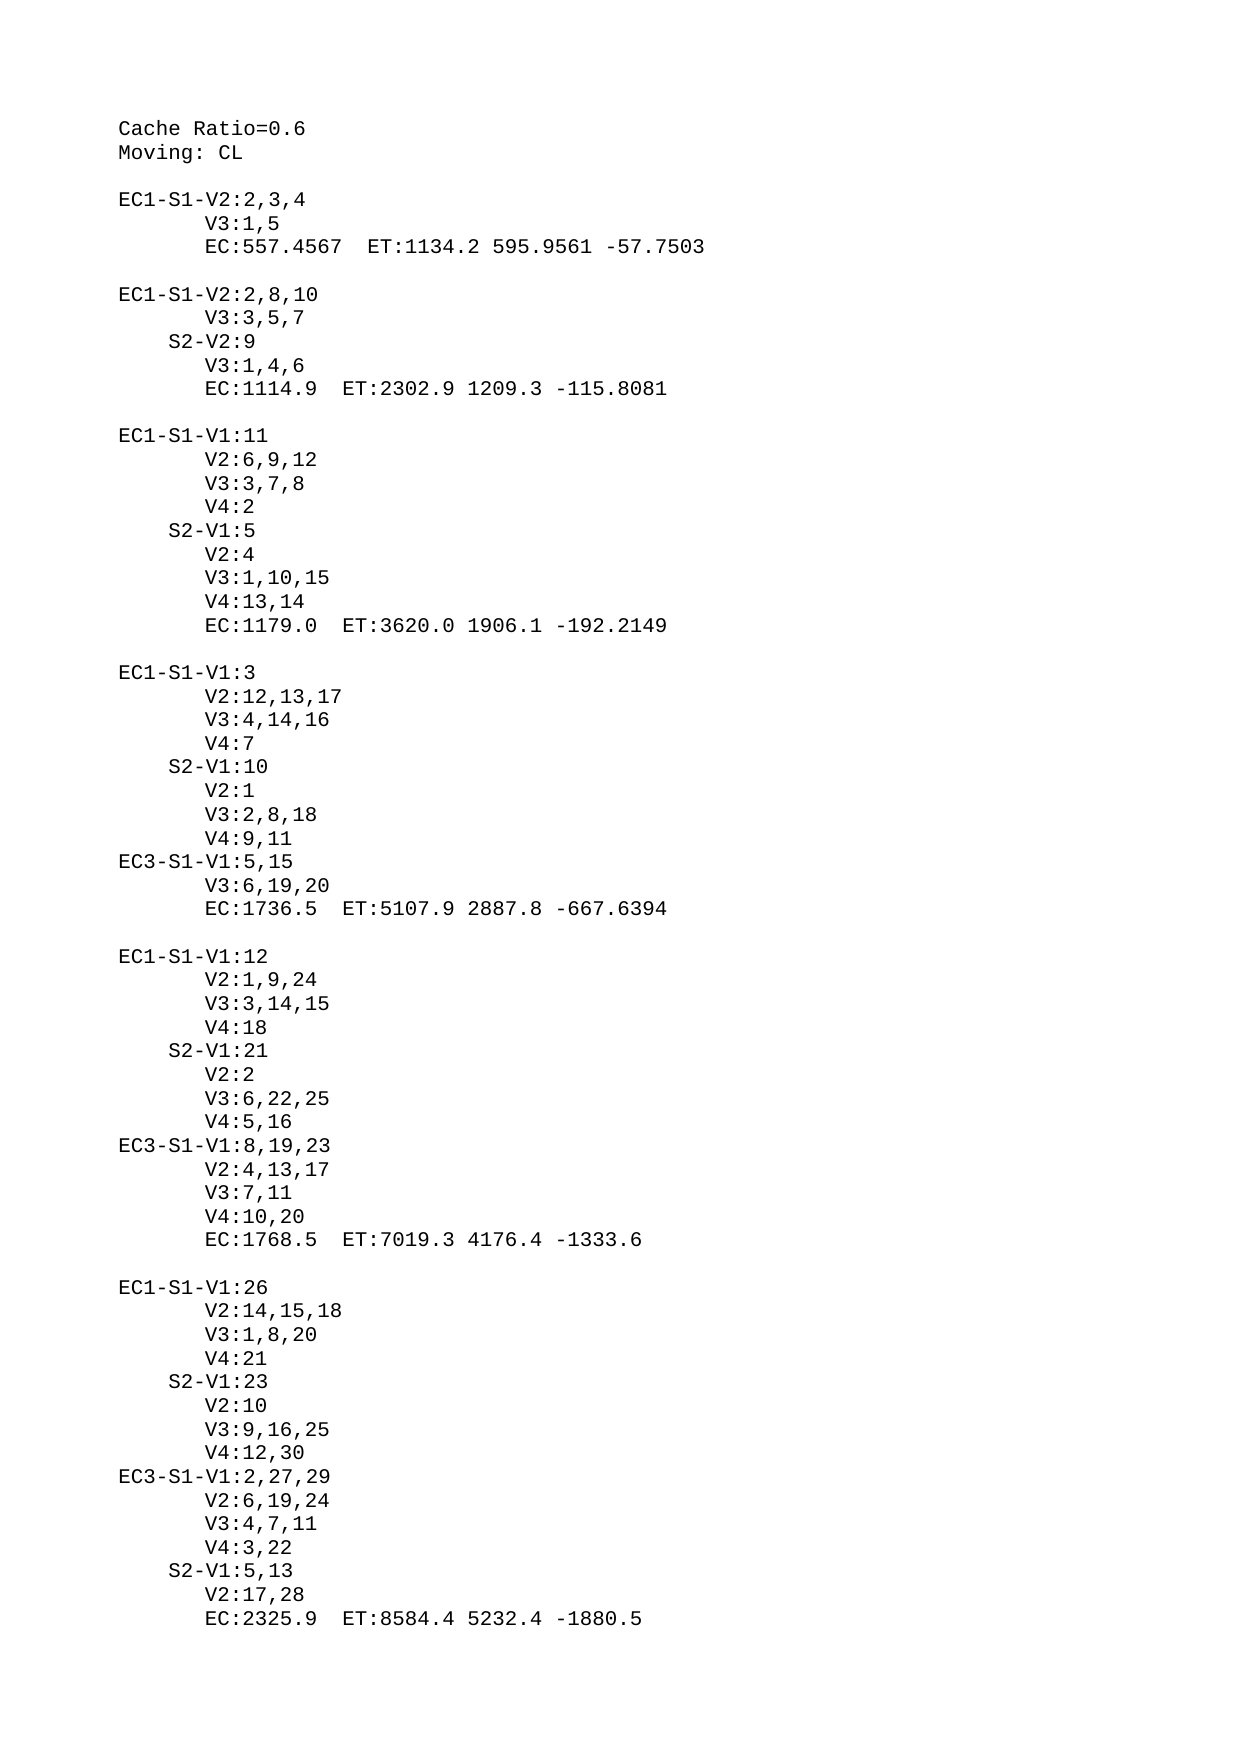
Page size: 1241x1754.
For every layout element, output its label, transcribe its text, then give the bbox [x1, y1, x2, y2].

text V2:17,28 [118, 1584, 1122, 1608]
text V3:3,14,15 [118, 993, 1122, 1017]
text S2-V1:10 [118, 757, 1122, 780]
text V3:4,7,11 [118, 1513, 1122, 1537]
text V2:12,13,17 [118, 686, 1122, 709]
text EC:1768.5 ET:7019.3 4176.4 -1333.6 [118, 1229, 1122, 1253]
text V2:1,9,24 [118, 969, 1122, 993]
text EC1-S1-V1:3 [118, 662, 1122, 686]
text EC:1114.9 ET:2302.9 1209.3 -115.8081 [118, 378, 1122, 402]
text Cache Ratio=0.6 [118, 118, 1122, 142]
text S2-V1:23 [118, 1371, 1122, 1395]
text V4:18 [118, 1017, 1122, 1040]
text V2:1 [118, 780, 1122, 804]
text V2:2 [118, 1064, 1122, 1088]
text EC1-S1-V1:11 [118, 426, 1122, 449]
text EC1-S1-V2:2,8,10 [118, 284, 1122, 307]
text V3:1,10,15 [118, 567, 1122, 591]
text V3:3,5,7 [118, 307, 1122, 331]
text V3:4,14,16 [118, 709, 1122, 733]
text V3:2,8,18 [118, 804, 1122, 827]
text V3:1,4,6 [118, 354, 1122, 378]
text V2:4 [118, 544, 1122, 567]
text V3:6,22,25 [118, 1088, 1122, 1111]
text V2:10 [118, 1395, 1122, 1419]
text EC3-S1-V1:2,27,29 [118, 1466, 1122, 1489]
text EC:1179.0 ET:3620.0 1906.1 -192.2149 [118, 615, 1122, 638]
text V4:9,11 [118, 827, 1122, 851]
text V2:4,13,17 [118, 1158, 1122, 1182]
text V4:10,20 [118, 1206, 1122, 1229]
text V3:9,16,25 [118, 1419, 1122, 1442]
text V2:14,15,18 [118, 1300, 1122, 1324]
text V4:5,16 [118, 1111, 1122, 1135]
text V3:1,8,20 [118, 1324, 1122, 1348]
text V3:7,11 [118, 1182, 1122, 1206]
text V3:3,7,8 [118, 473, 1122, 496]
text V2:6,19,24 [118, 1489, 1122, 1513]
text V2:6,9,12 [118, 449, 1122, 473]
text S2-V1:21 [118, 1040, 1122, 1064]
text EC3-S1-V1:5,15 [118, 851, 1122, 875]
text V4:7 [118, 733, 1122, 757]
text EC1-S1-V2:2,3,4 [118, 189, 1122, 213]
text S2-V1:5 [118, 520, 1122, 544]
text V4:3,22 [118, 1537, 1122, 1561]
text EC1-S1-V1:12 [118, 946, 1122, 969]
text EC1-S1-V1:26 [118, 1277, 1122, 1300]
text EC:2325.9 ET:8584.4 5232.4 -1880.5 [118, 1608, 1122, 1631]
text EC:1736.5 ET:5107.9 2887.8 -667.6394 [118, 898, 1122, 922]
text EC:557.4567 ET:1134.2 595.9561 -57.7503 [118, 236, 1122, 260]
text V4:2 [118, 496, 1122, 520]
text V4:21 [118, 1348, 1122, 1371]
text V4:12,30 [118, 1442, 1122, 1466]
text EC3-S1-V1:8,19,23 [118, 1135, 1122, 1158]
text V3:6,19,20 [118, 875, 1122, 898]
text V4:13,14 [118, 591, 1122, 615]
text V3:1,5 [118, 213, 1122, 236]
text S2-V1:5,13 [118, 1561, 1122, 1584]
text Moving: CL [118, 142, 1122, 165]
text S2-V2:9 [118, 331, 1122, 354]
